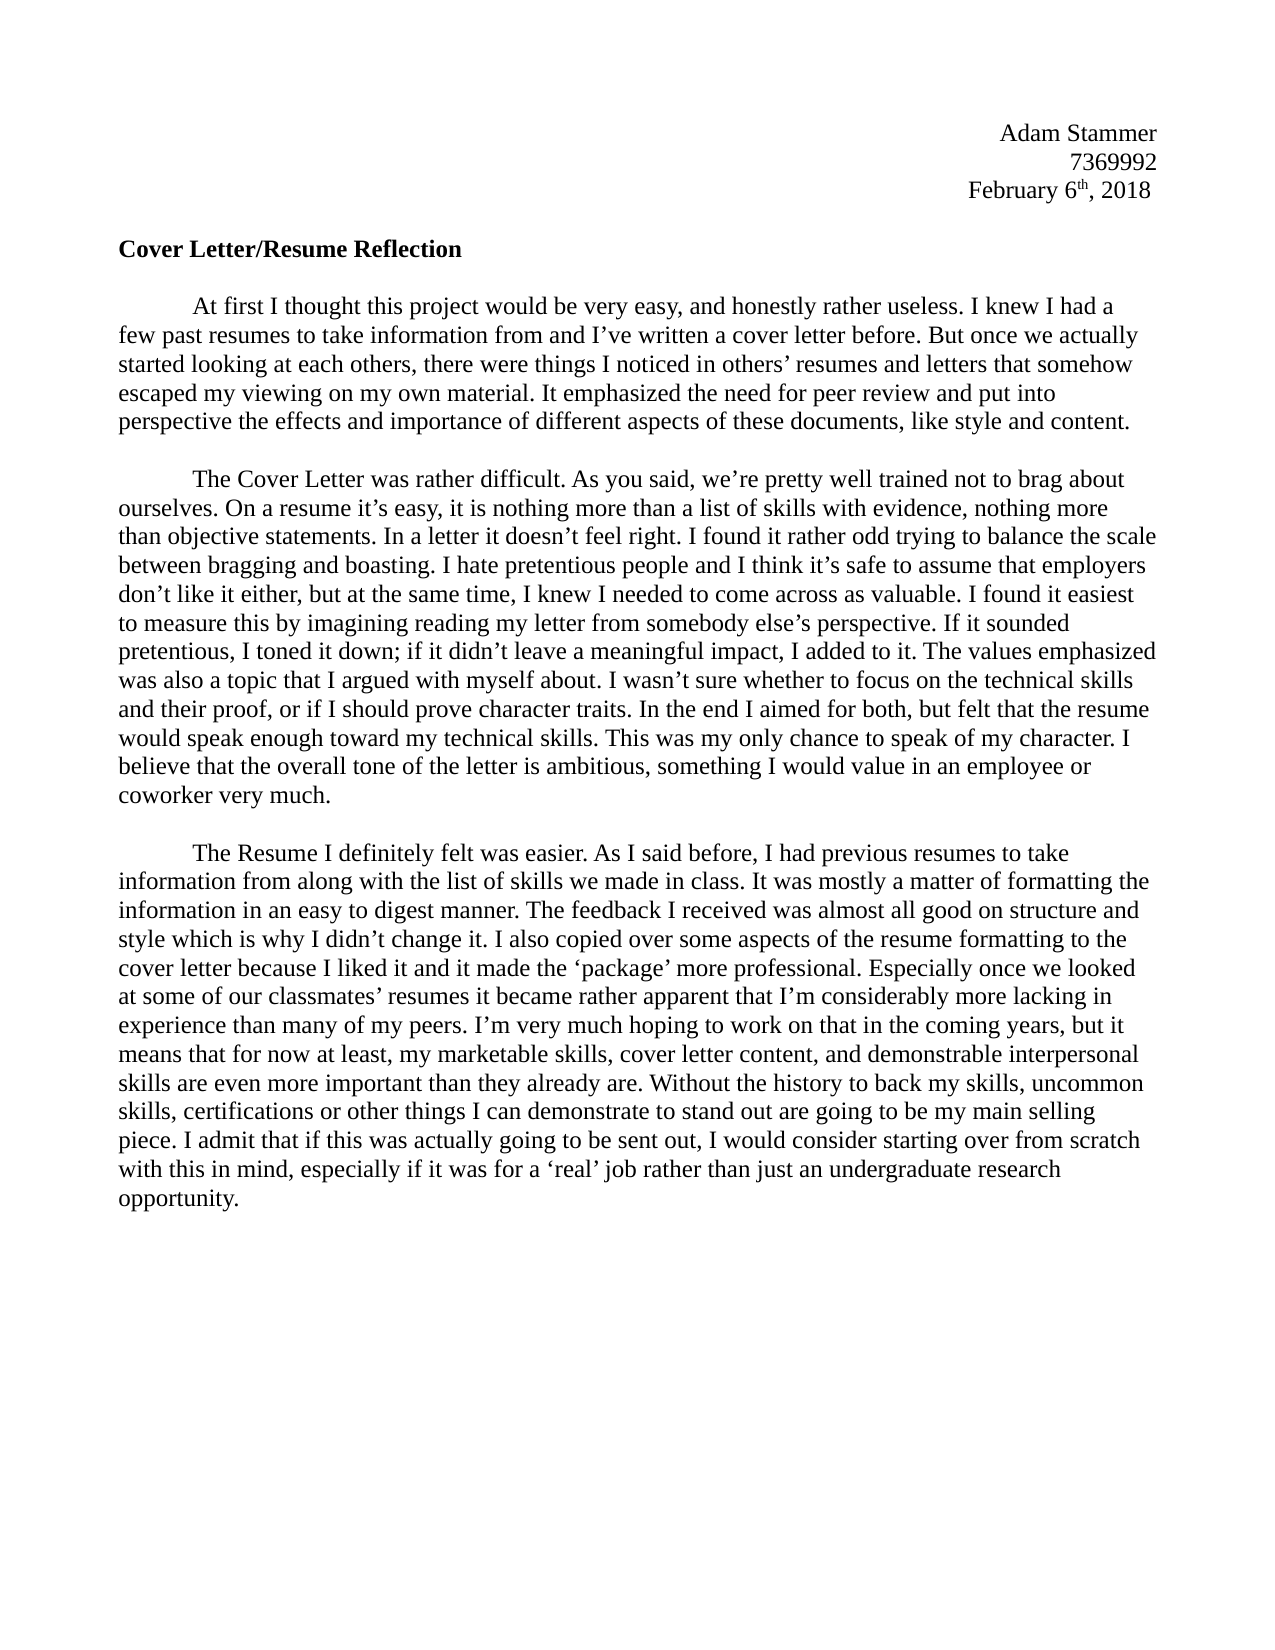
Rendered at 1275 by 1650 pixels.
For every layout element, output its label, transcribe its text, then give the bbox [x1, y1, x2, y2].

text At first I thought this project would be very easy, and honestly rather useless. I knew I had a few past resumes to take information from and I’ve written a cover letter before. But once we actually started looking at each others, there were things I noticed in others’ resumes and letters that somehow escaped my viewing on my own material. It emphasized the need for peer review and put into perspective the effects and importance of different aspects of these documents, like style and content. [118, 291, 1157, 435]
text The Resume I definitely felt was easier. As I said before, I had previous resumes to take information from along with the list of skills we made in class. It was mostly a matter of formatting the information in an easy to digest manner. The feedback I received was almost all good on structure and style which is why I didn’t change it. I also copied over some aspects of the resume formatting to the cover letter because I liked it and it made the ‘package’ more professional. Especially once we looked at some of our classmates’ resumes it became rather apparent that I’m considerably more lacking in experience than many of my peers. I’m very much hoping to work on that in the coming years, but it means that for now at least, my marketable skills, cover letter content, and demonstrable interpersonal skills are even more important than they already are. Without the history to back my skills, uncommon skills, certifications or other things I can demonstrate to stand out are going to be my main selling piece. I admit that if this was actually going to be sent out, I would consider starting over from scratch with this in mind, especially if it was for a ‘real’ job rather than just an undergraduate research opportunity. [118, 838, 1157, 1211]
text The Cover Letter was rather difficult. As you said, we’re pretty well trained not to brag about ourselves. On a resume it’s easy, it is nothing more than a list of skills with evidence, nothing more than objective statements. In a letter it doesn’t feel right. I found it rather odd trying to balance the scale between bragging and boasting. I hate pretentious people and I think it’s safe to assume that employers don’t like it either, but at the same time, I knew I needed to come across as valuable. I found it easiest to measure this by imagining reading my letter from somebody else’s perspective. If it sounded pretentious, I toned it down; if it didn’t leave a meaningful impact, I added to it. The values emphasized was also a topic that I argued with myself about. I wasn’t sure whether to focus on the technical skills and their proof, or if I should prove character traits. In the end I aimed for both, but felt that the resume would speak enough toward my technical skills. This was my only chance to speak of my character. I believe that the overall tone of the letter is ambitious, something I would value in an employee or coworker very much. [118, 464, 1157, 809]
text Cover Letter/Resume Reflection [118, 234, 1157, 263]
